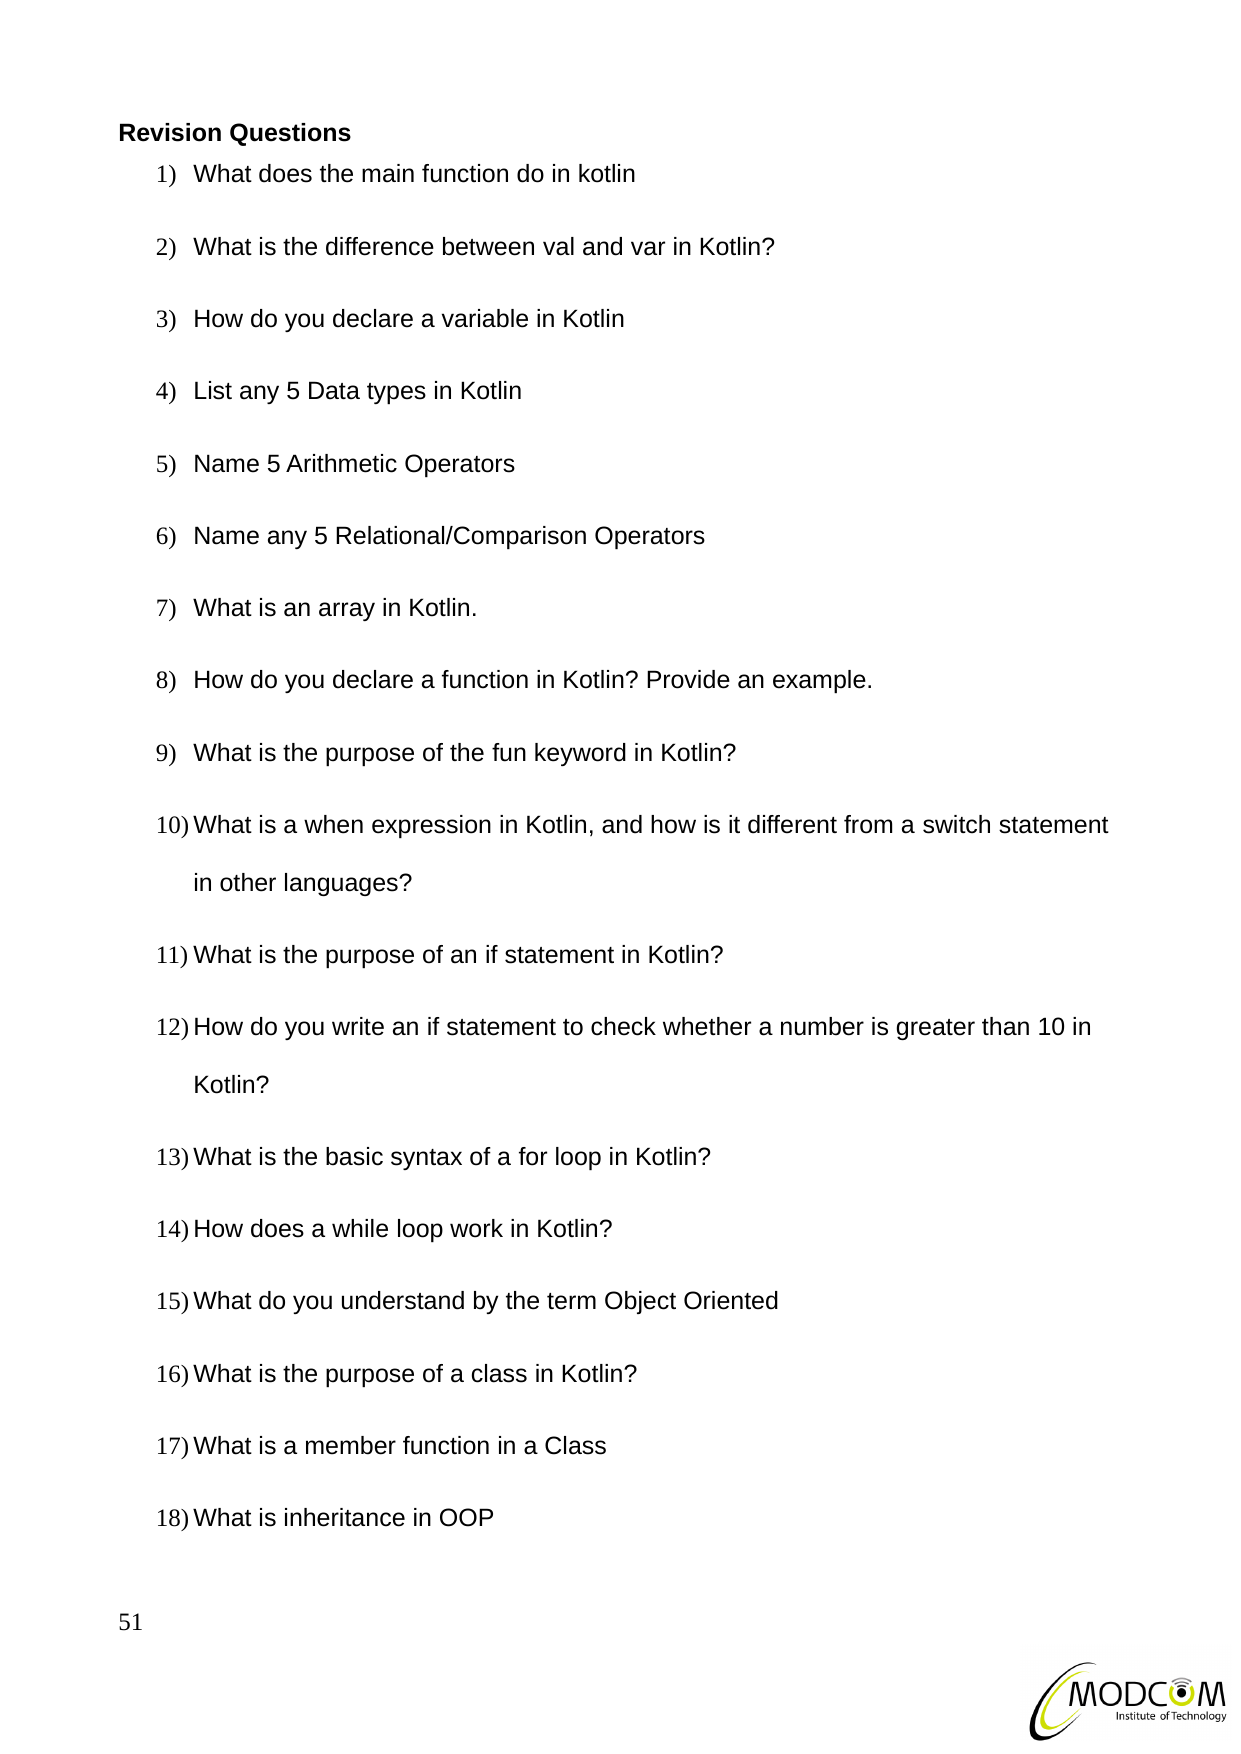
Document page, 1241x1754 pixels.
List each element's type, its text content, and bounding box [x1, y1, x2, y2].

list What is the purpose of an if statement in Kotlin? [156, 940, 1122, 968]
list What is an array in Kotlin. [156, 593, 1122, 622]
list What is a member function in a Class [156, 1431, 1122, 1460]
list What is inheritance in OOP [156, 1503, 1122, 1532]
subtitle Revision Questions [118, 118, 1122, 147]
list What is the difference between val and var in Kotlin? [156, 232, 1122, 261]
list What is the purpose of the fun keyword in Kotlin? [156, 738, 1122, 767]
list What is the purpose of a class in Kotlin? [156, 1358, 1122, 1387]
list Name any 5 Relational/Comparison Operators [156, 521, 1122, 550]
list Name 5 Arithmetic Operators [156, 448, 1122, 477]
list How do you declare a function in Kotlin? Provide an example. [156, 665, 1122, 694]
list What do you understand by the term Object Oriented [156, 1286, 1122, 1315]
list What does the main function do in kotlin [156, 159, 1122, 188]
list How does a while loop work in Kotlin? [156, 1214, 1122, 1243]
list List any 5 Data types in Kotlin [156, 376, 1122, 405]
list How do you declare a variable in Kotlin [156, 304, 1122, 333]
picture [1020, 1644, 1233, 1741]
list What is a when expression in Kotlin, and how is it different from a switch statement in other languages? [156, 810, 1122, 896]
list How do you write an if statement to check whether a number is greater than 10 in Kotlin? [156, 1012, 1122, 1098]
list What is the basic syntax of a for loop in Kotlin? [156, 1142, 1122, 1171]
